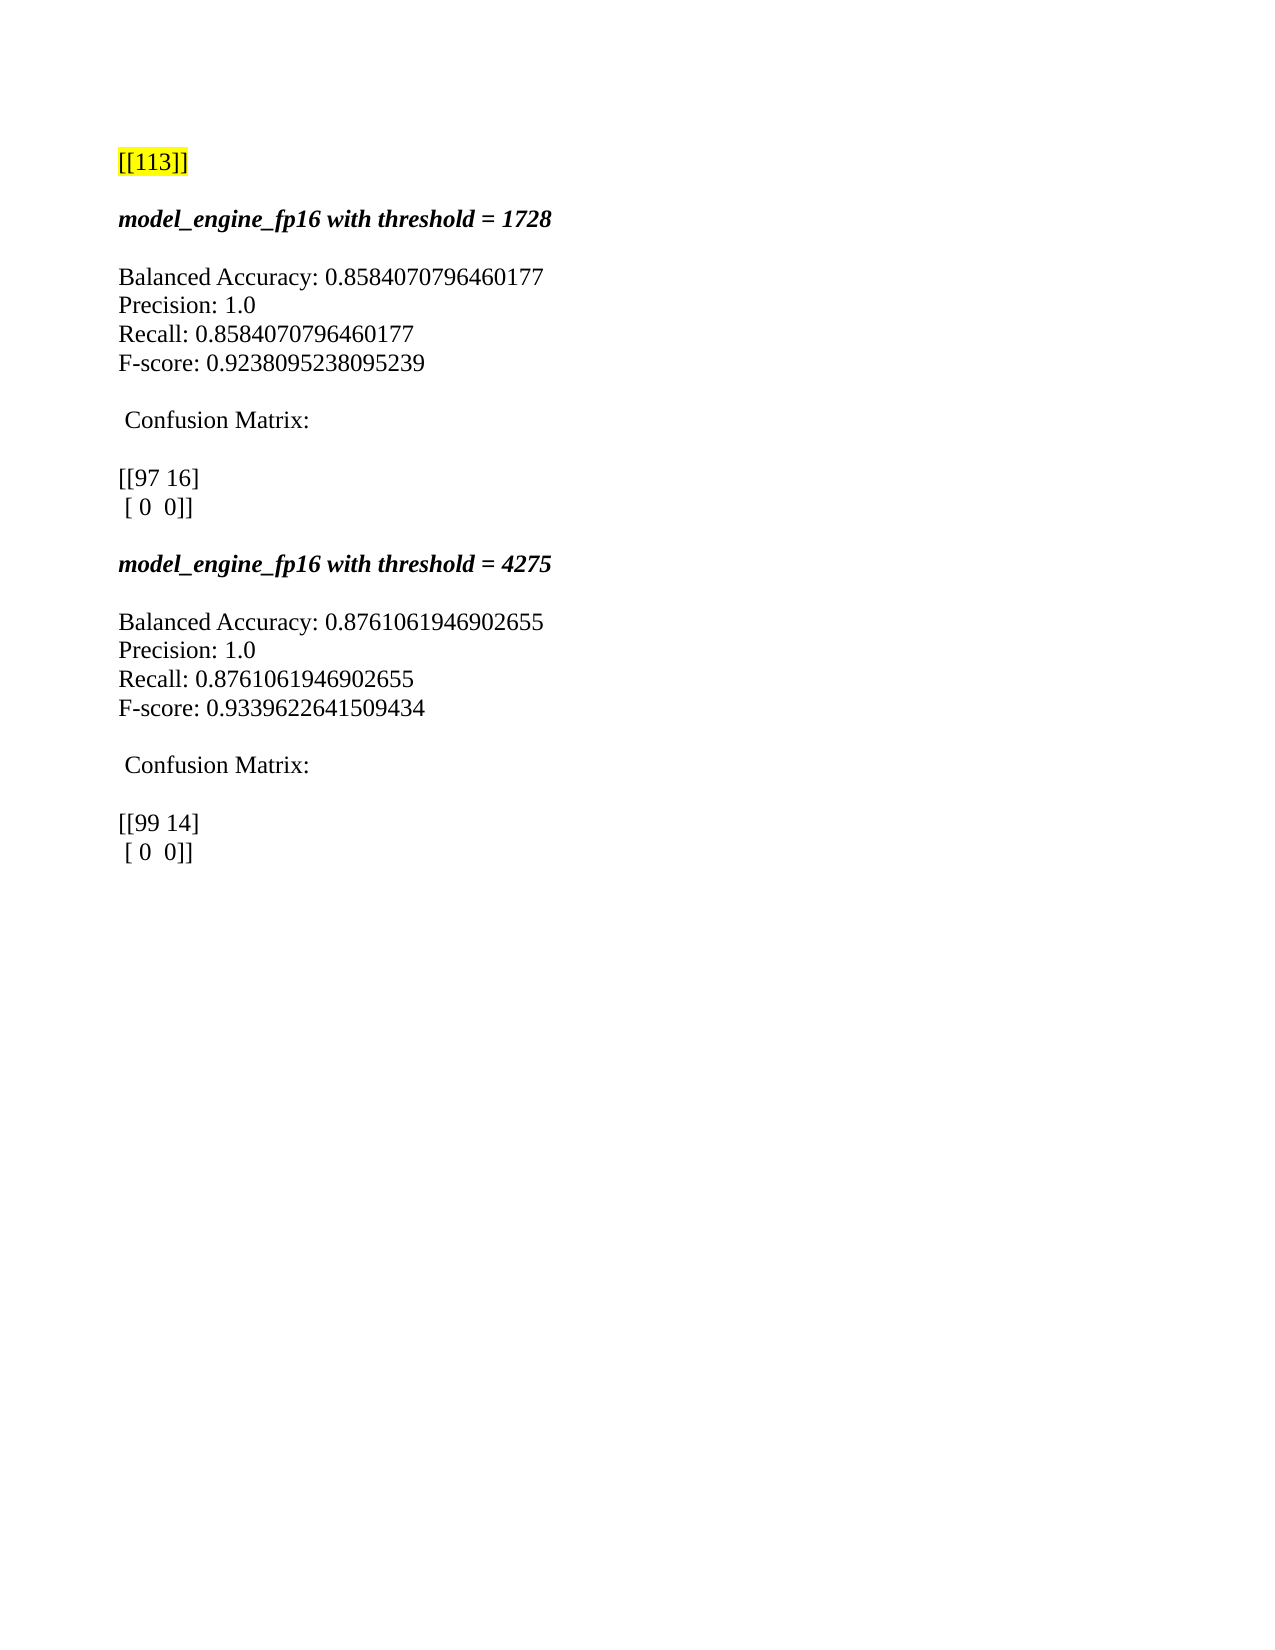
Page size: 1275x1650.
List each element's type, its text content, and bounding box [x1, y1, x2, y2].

text F-score: 0.9339622641509434 [118, 693, 1157, 722]
text Confusion Matrix: [118, 751, 1157, 779]
text Precision: 1.0 [118, 636, 1157, 664]
text Balanced Accuracy: 0.8761061946902655 [118, 607, 1157, 636]
text Recall: 0.8584070796460177 [118, 319, 1157, 348]
text Recall: 0.8761061946902655 [118, 664, 1157, 693]
text Confusion Matrix: [118, 406, 1157, 434]
text model_engine_fp16 with threshold = 1728 [118, 204, 1157, 233]
text F-score: 0.9238095238095239 [118, 348, 1157, 377]
text [[99 14] [118, 808, 1157, 837]
text [ 0 0]] [118, 492, 1157, 521]
text Precision: 1.0 [118, 291, 1157, 319]
text Balanced Accuracy: 0.8584070796460177 [118, 262, 1157, 291]
text model_engine_fp16 with threshold = 4275 [118, 549, 1157, 578]
text [[97 16] [118, 463, 1157, 492]
text [[113]] [118, 147, 1157, 176]
text [ 0 0]] [118, 837, 1157, 866]
